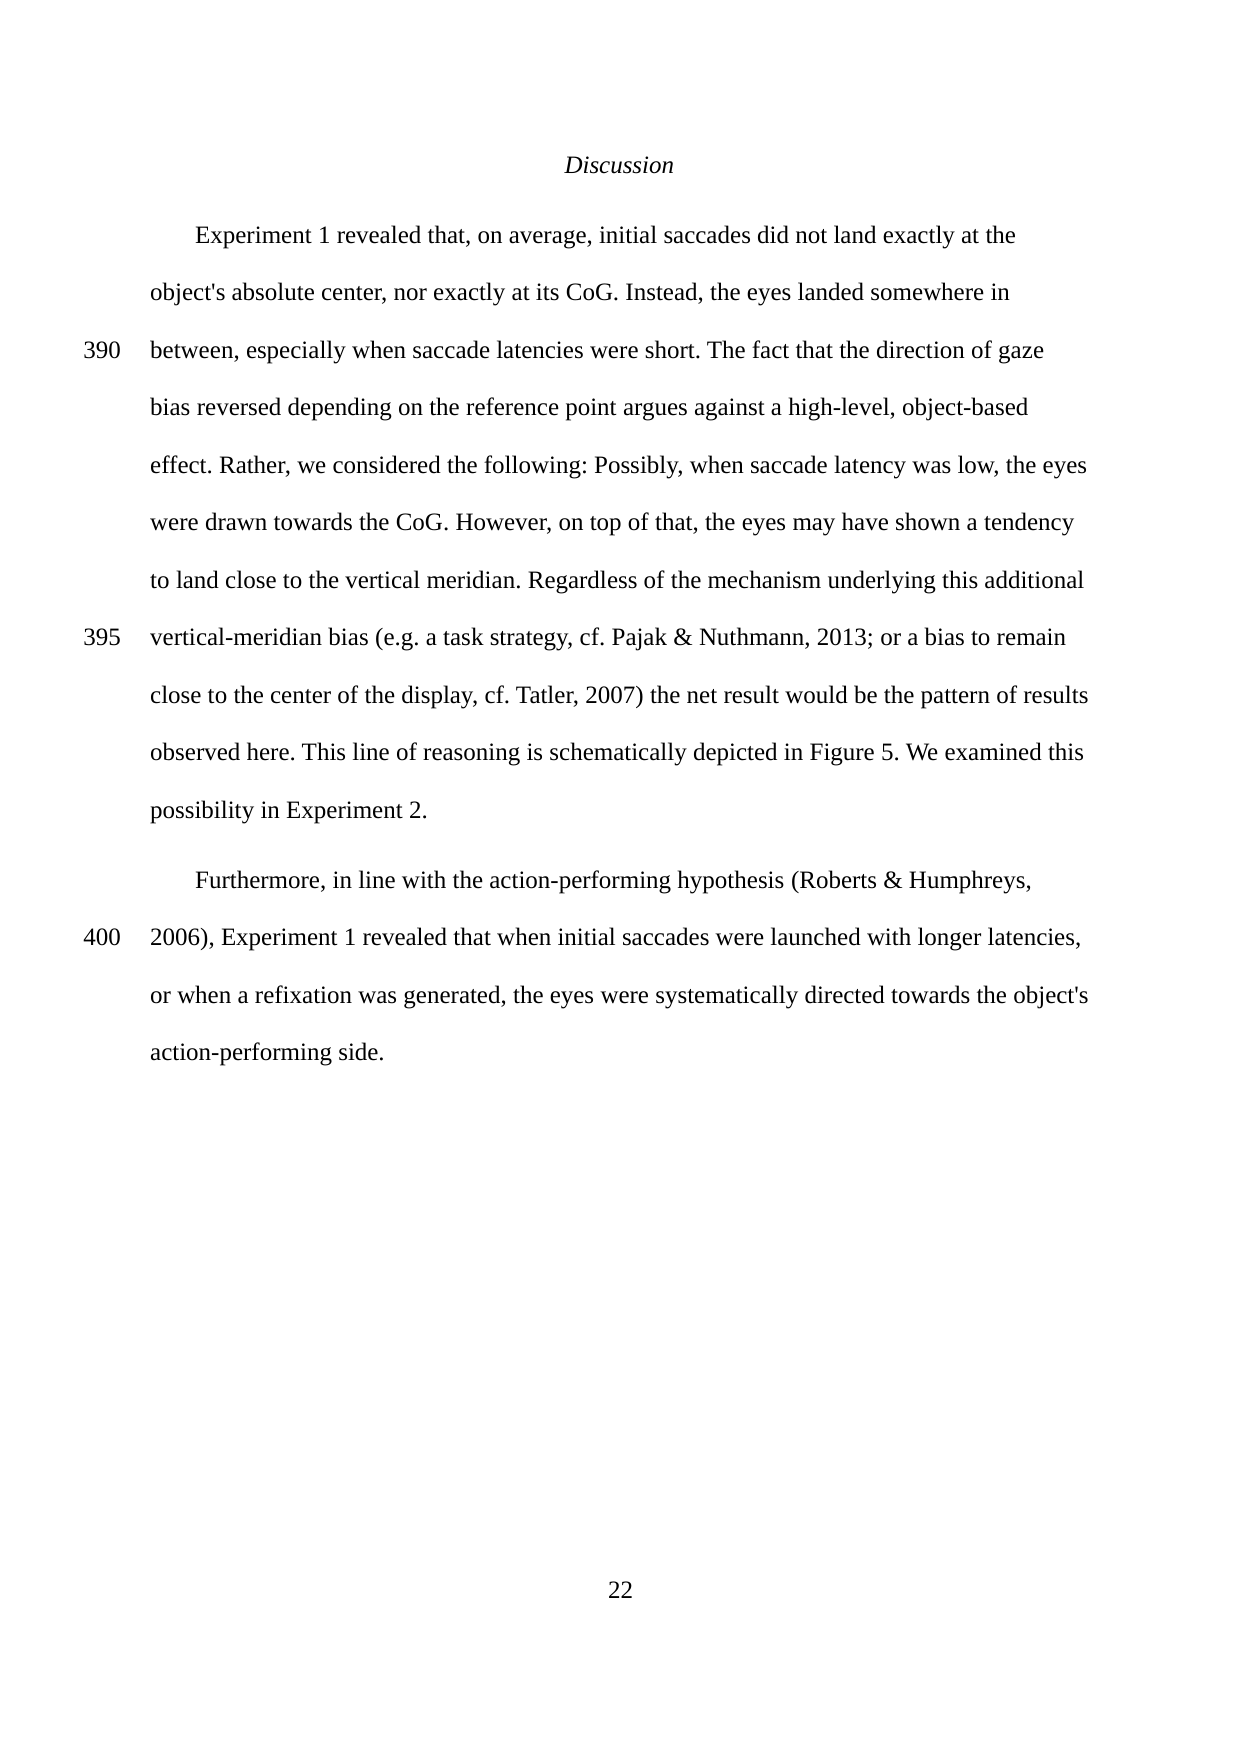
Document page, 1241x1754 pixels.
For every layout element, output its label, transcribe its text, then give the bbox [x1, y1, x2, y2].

text Experiment 1 revealed that, on average, initial saccades did not land exactly at the object's absolute center, nor exactly at its CoG. Instead, the eyes landed somewhere in between, especially when saccade latencies were short. The fact that the direction of gaze bias reversed depending on the reference point argues against a high-level, object-based effect. Rather, we considered the following: Possibly, when saccade latency was low, the eyes were drawn towards the CoG. However, on top of that, the eyes may have shown a tendency to land close to the vertical meridian. Regardless of the mechanism underlying this additional vertical-meridian bias (e.g. a task strategy, cf. Pajak & Nuthmann, 2013; or a bias to remain close to the center of the display, cf. Tatler, 2007) the net result would be the pattern of results observed here. This line of reasoning is schematically depicted in Figure 5. We examined this possibility in Experiment 2. [150, 220, 1091, 824]
subtitle Furthermore, in line with the action-performing hypothesis (Roberts & Humphreys, 2006), Experiment 1 revealed that when initial saccades were launched with longer latencies, or when a refixation was generated, the eyes were systematically directed towards the object's action-performing side. [150, 865, 1091, 1066]
subtitle Discussion [150, 150, 1091, 179]
